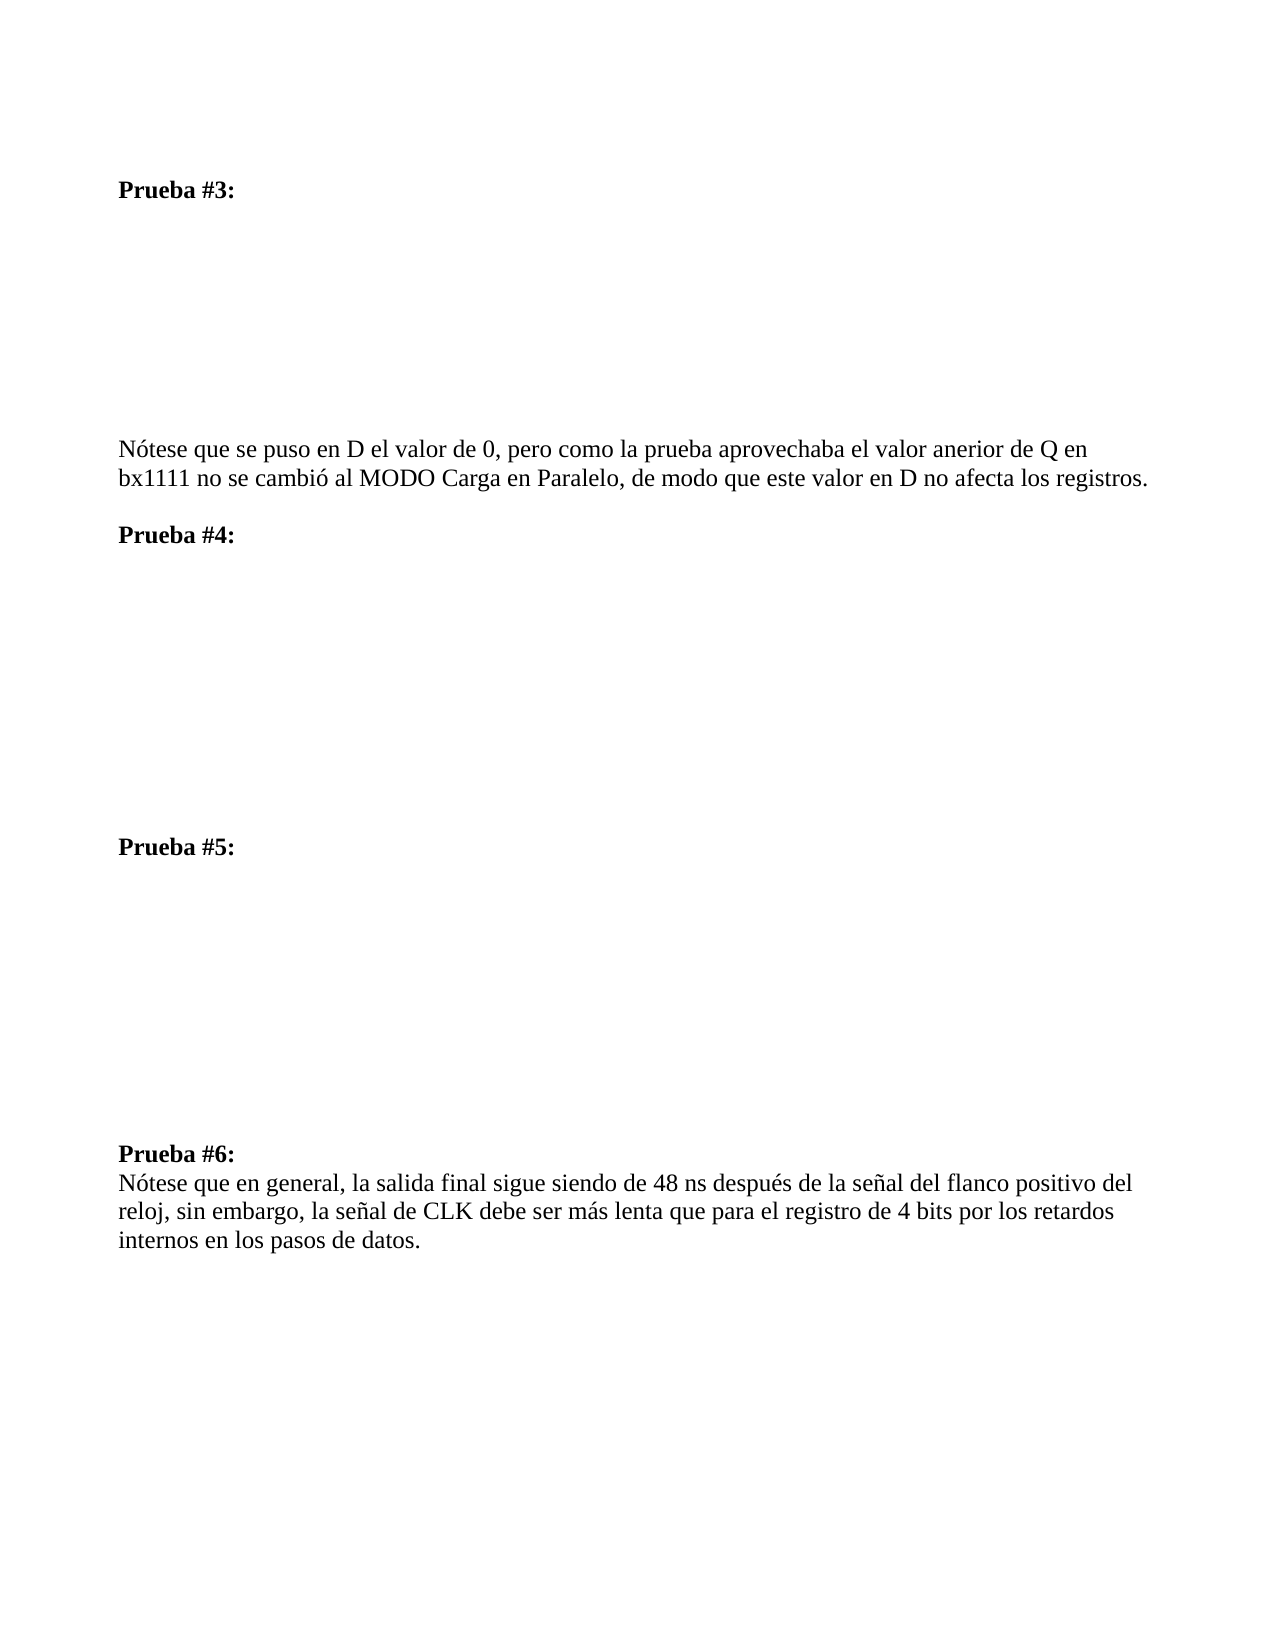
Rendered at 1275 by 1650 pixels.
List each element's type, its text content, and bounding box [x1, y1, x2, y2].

text Nótese que se puso en D el valor de 0, pero como la prueba aprovechaba el valor anerior de Q en bx1111 no se cambió al MODO Carga en Paralelo, de modo que este valor en D no afecta los registros. [118, 434, 1157, 492]
text Prueba #5: [118, 832, 1157, 861]
text Prueba #6: [118, 1139, 1157, 1168]
text Prueba #4: [118, 521, 1157, 549]
text Prueba #3: [118, 176, 1157, 204]
text Nótese que en general, la salida final sigue siendo de 48 ns después de la señal del flanco positivo del reloj, sin embargo, la señal de CLK debe ser más lenta que para el registro de 4 bits por los retardos internos en los pasos de datos. [118, 1168, 1157, 1254]
